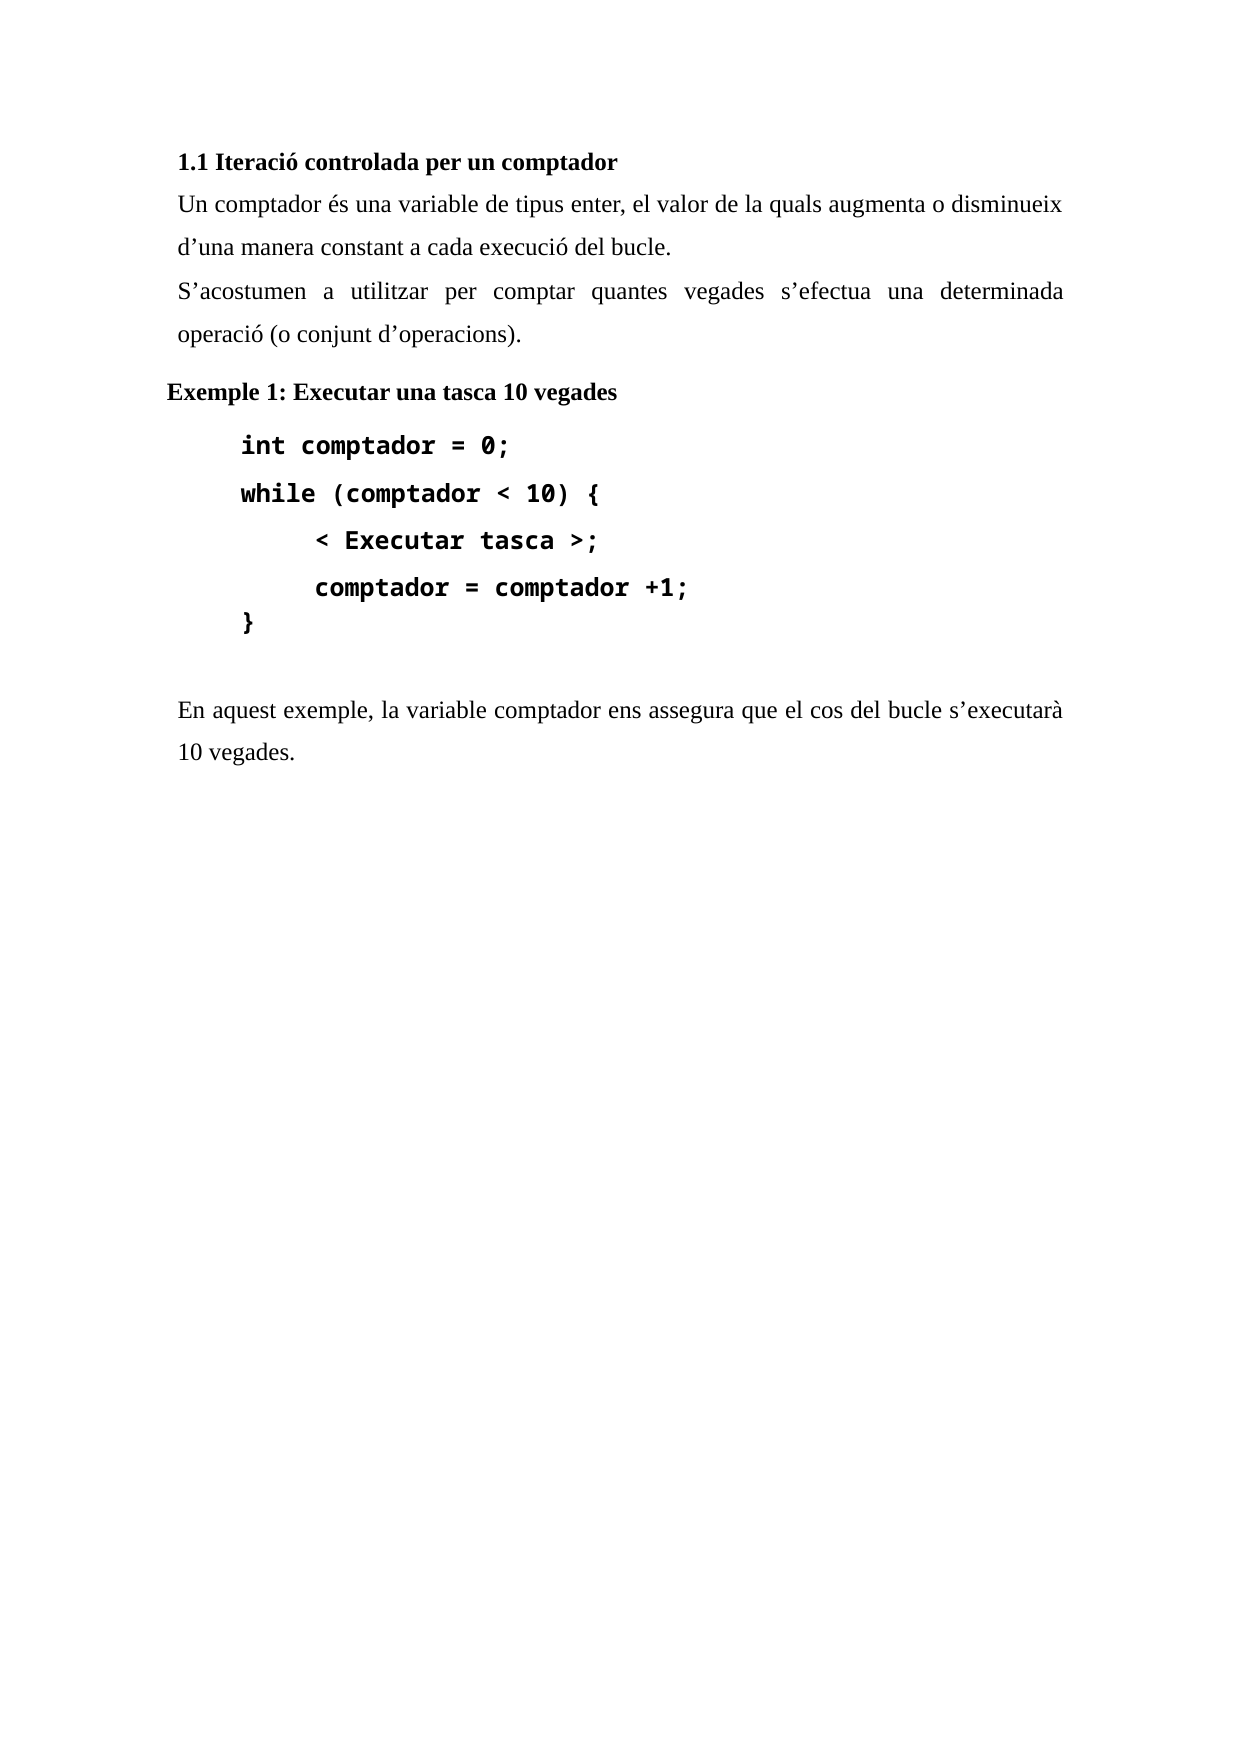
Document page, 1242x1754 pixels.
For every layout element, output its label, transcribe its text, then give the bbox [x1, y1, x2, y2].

text comptador = comptador +1; [314, 570, 1077, 604]
text En aquest exemple, la variable comptador ens assegura que el cos del bucle s’executarà [177, 695, 1077, 724]
text 10 vegades. [177, 737, 1077, 766]
text while (comptador < 10) { [241, 475, 1077, 509]
text Un comptador és una variable de tipus enter, el valor de la quals augmenta o disminueix d’una manera constant a cada execució del bucle. [177, 189, 1069, 261]
text Exemple 1: Executar una tasca 10 vegades [167, 383, 1077, 404]
text 1.1 Iteració controlada per un comptador [177, 147, 1077, 176]
text int comptador = 0; [241, 428, 1077, 462]
text S’acostumen a utilitzar per comptar quantes vegades s’efectua una determinada operació (o conjunt d’operacions). [177, 276, 1069, 348]
text < Executar tasca >; [314, 523, 1077, 557]
text } [241, 604, 1077, 638]
